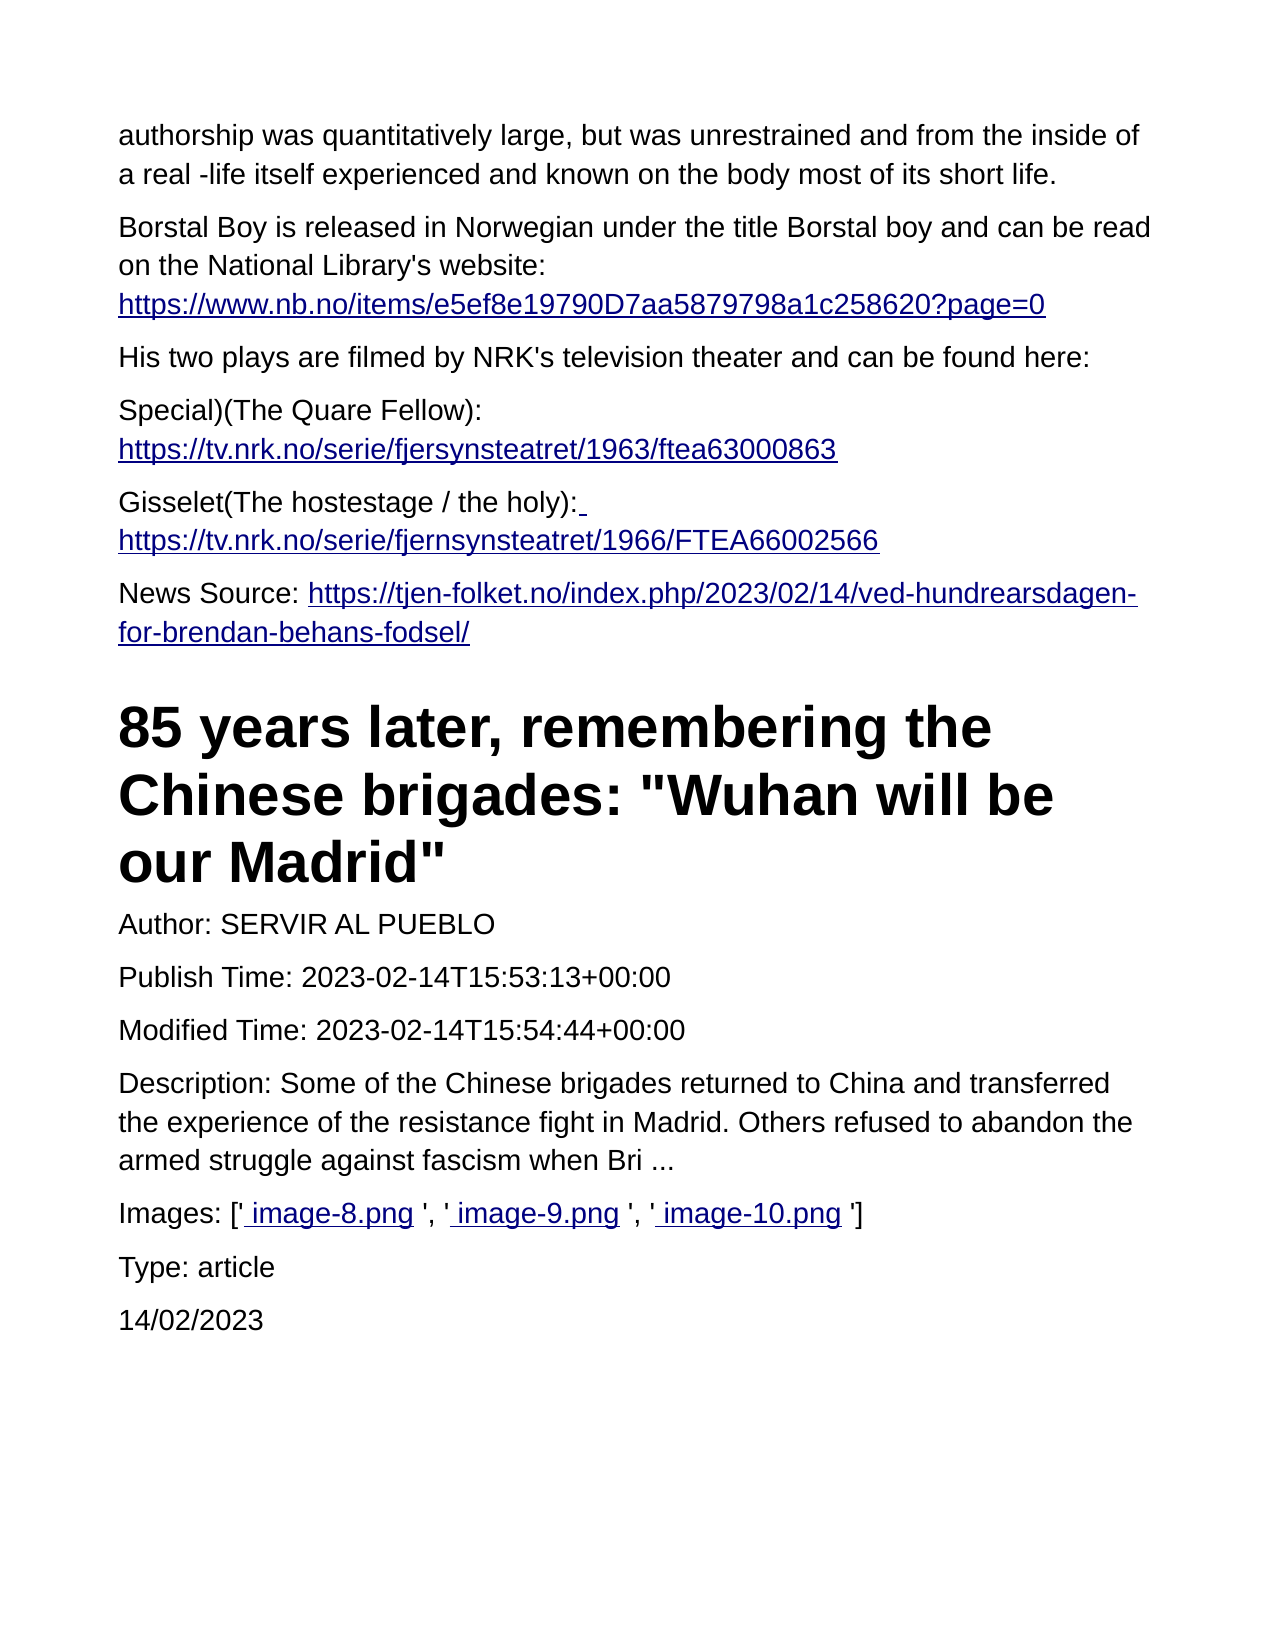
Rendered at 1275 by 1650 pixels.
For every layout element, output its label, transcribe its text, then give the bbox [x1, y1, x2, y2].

text Publish Time: 2023-02-14T15:53:13+00:00 [118, 960, 1157, 993]
text Special)(The Quare Fellow): https://tv.nrk.no/serie/fjersynsteatret/1963/ftea63000863 [118, 393, 1157, 465]
subtitle 85 years later, remembering the Chinese brigades: "Wuhan will be our Madrid" [118, 693, 1157, 894]
text News Source: https://tjen-folket.no/index.php/2023/02/14/ved-hundrearsdagen-for-brendan-behans-fodsel/ [118, 576, 1157, 648]
text Borstal Boy is released in Norwegian under the title Borstal boy and can be read on the National Library's website: https://www.nb.no/items/e5ef8e19790D7aa5879798a1c258620?page=0 [118, 210, 1157, 320]
text Author: SERVIR AL PUEBLO [118, 907, 1157, 940]
text 14/02/2023 [118, 1303, 1157, 1336]
text His two plays are filmed by NRK's television theater and can be found here: [118, 340, 1157, 373]
text Type: article [118, 1249, 1157, 1283]
text Images: [' image-8.png ', ' image-9.png ', ' image-10.png '] [118, 1196, 1157, 1230]
text Modified Time: 2023-02-14T15:54:44+00:00 [118, 1013, 1157, 1047]
text Gisselet(The hostestage / the holy): https://tv.nrk.no/serie/fjernsynsteatret/1966/FTEA66002566 [118, 485, 1157, 557]
text Description: Some of the Chinese brigades returned to China and transferred the experience of the resistance fight in Madrid. Others refused to abandon the armed struggle against fascism when Bri ... [118, 1066, 1157, 1177]
text authorship was quantitatively large, but was unrestrained and from the inside of a real -life itself experienced and known on the body most of its short life. [118, 118, 1157, 190]
